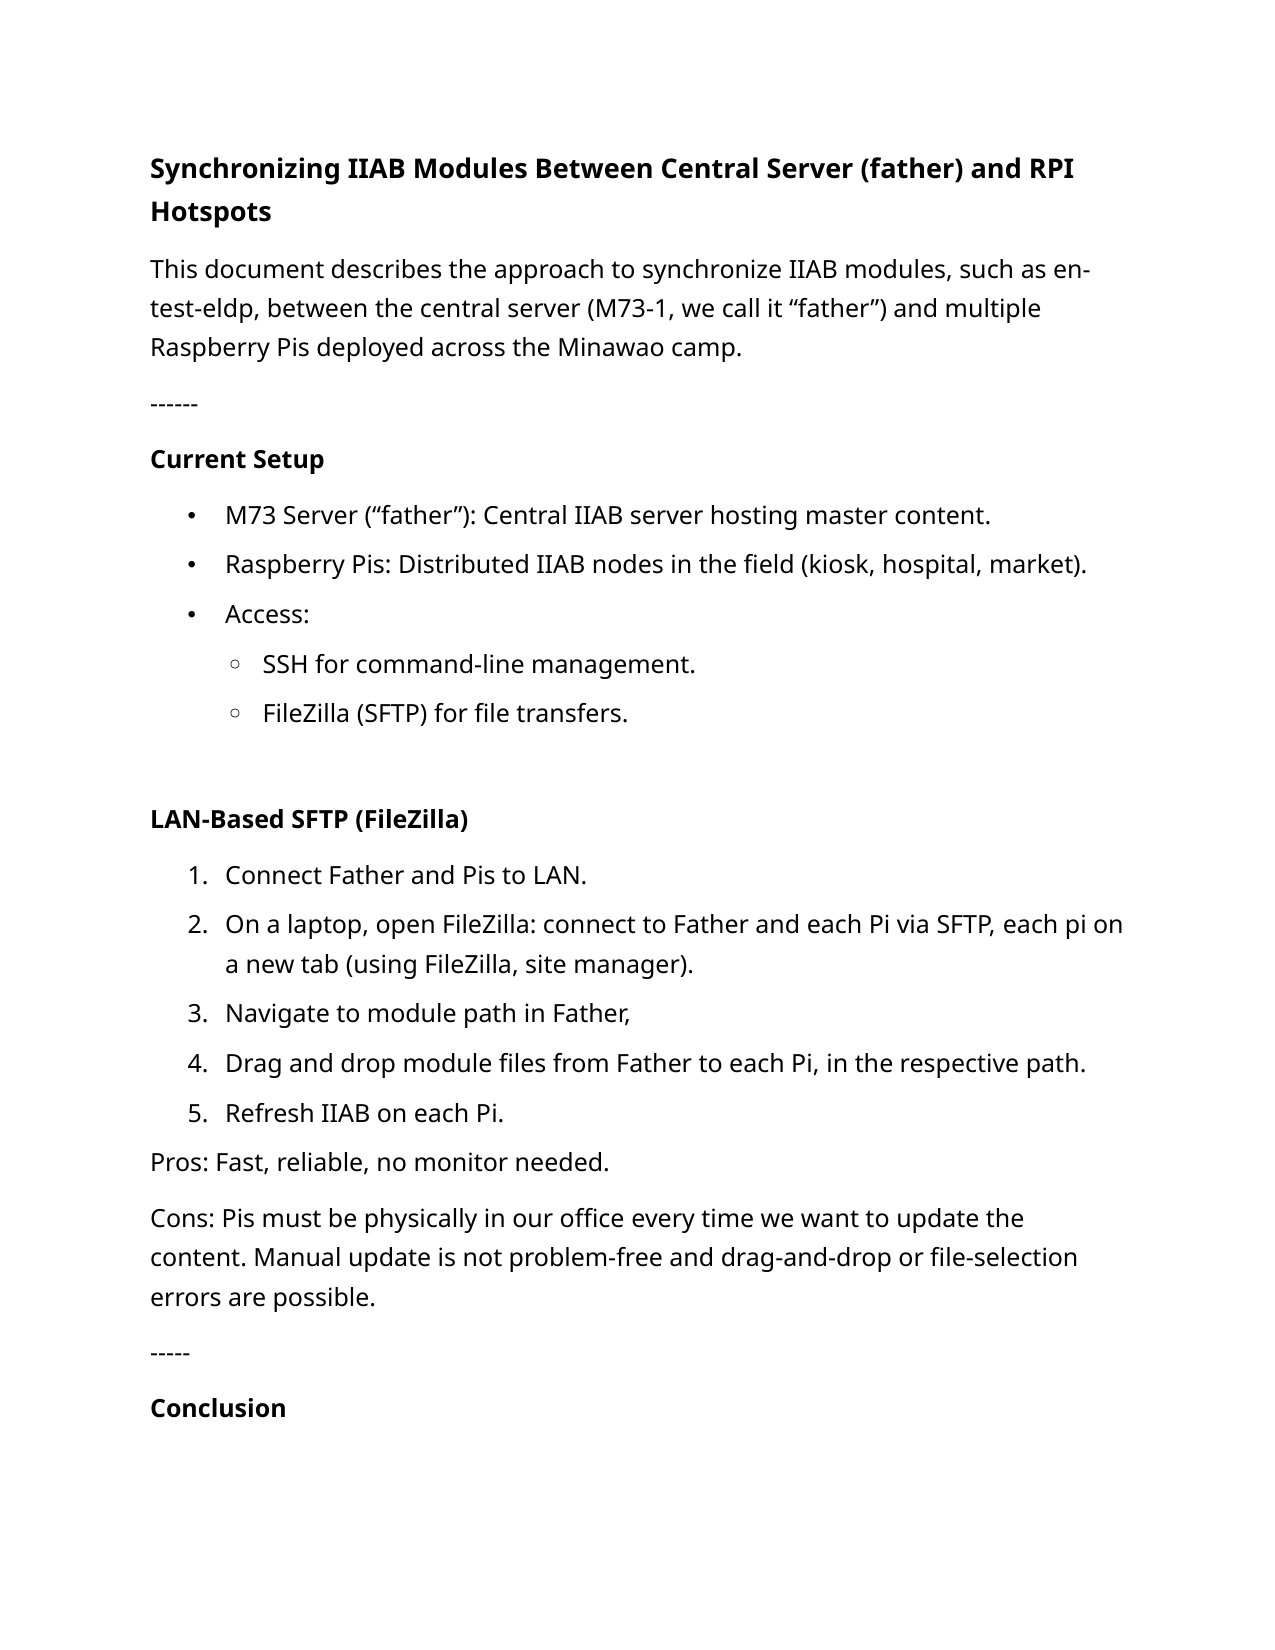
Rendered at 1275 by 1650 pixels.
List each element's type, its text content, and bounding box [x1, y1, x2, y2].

list Conclusion [150, 1391, 1125, 1425]
text Cons: Pis must be physically in our office every time we want to update the content. Manual update is not problem-free and drag-and-drop or file-selection errors are possible. [150, 1201, 1125, 1313]
list On a laptop, open FileZilla: connect to Father and each Pi via SFTP, each pi on a new tab (using FileZilla, site manager). [187, 907, 1125, 980]
text LAN-Based SFTP (FileZilla) [150, 802, 1125, 836]
list Raspberry Pis: Distributed IIAB nodes in the field (kiosk, hospital, market). [187, 547, 1125, 581]
list FileZilla (SFTP) for file transfers. [225, 696, 1125, 730]
list Connect Father and Pis to LAN. [187, 857, 1125, 891]
text ----- [150, 1335, 1125, 1369]
list Access: [187, 597, 1125, 631]
text Synchronizing IIAB Modules Between Central Server (father) and RPI Hotspots [150, 150, 1125, 229]
list Navigate to module path in Father, [187, 996, 1125, 1030]
list SSH for command-line management. [225, 646, 1125, 680]
list M73 Server (“father”): Central IIAB server hosting master content. [187, 497, 1125, 531]
list Refresh IIAB on each Pi. [187, 1095, 1125, 1129]
text Pros: Fast, reliable, no monitor needed. [150, 1145, 1125, 1179]
text ------ [150, 386, 1125, 420]
list Current Setup [150, 441, 1125, 476]
text This document describes the approach to synchronize IIAB modules, such as en-test-eldp, between the central server (M73-1, we call it “father”) and multiple Raspberry Pis deployed across the Minawao camp. [150, 251, 1125, 364]
list Drag and drop module files from Father to each Pi, in the respective path. [187, 1046, 1125, 1080]
